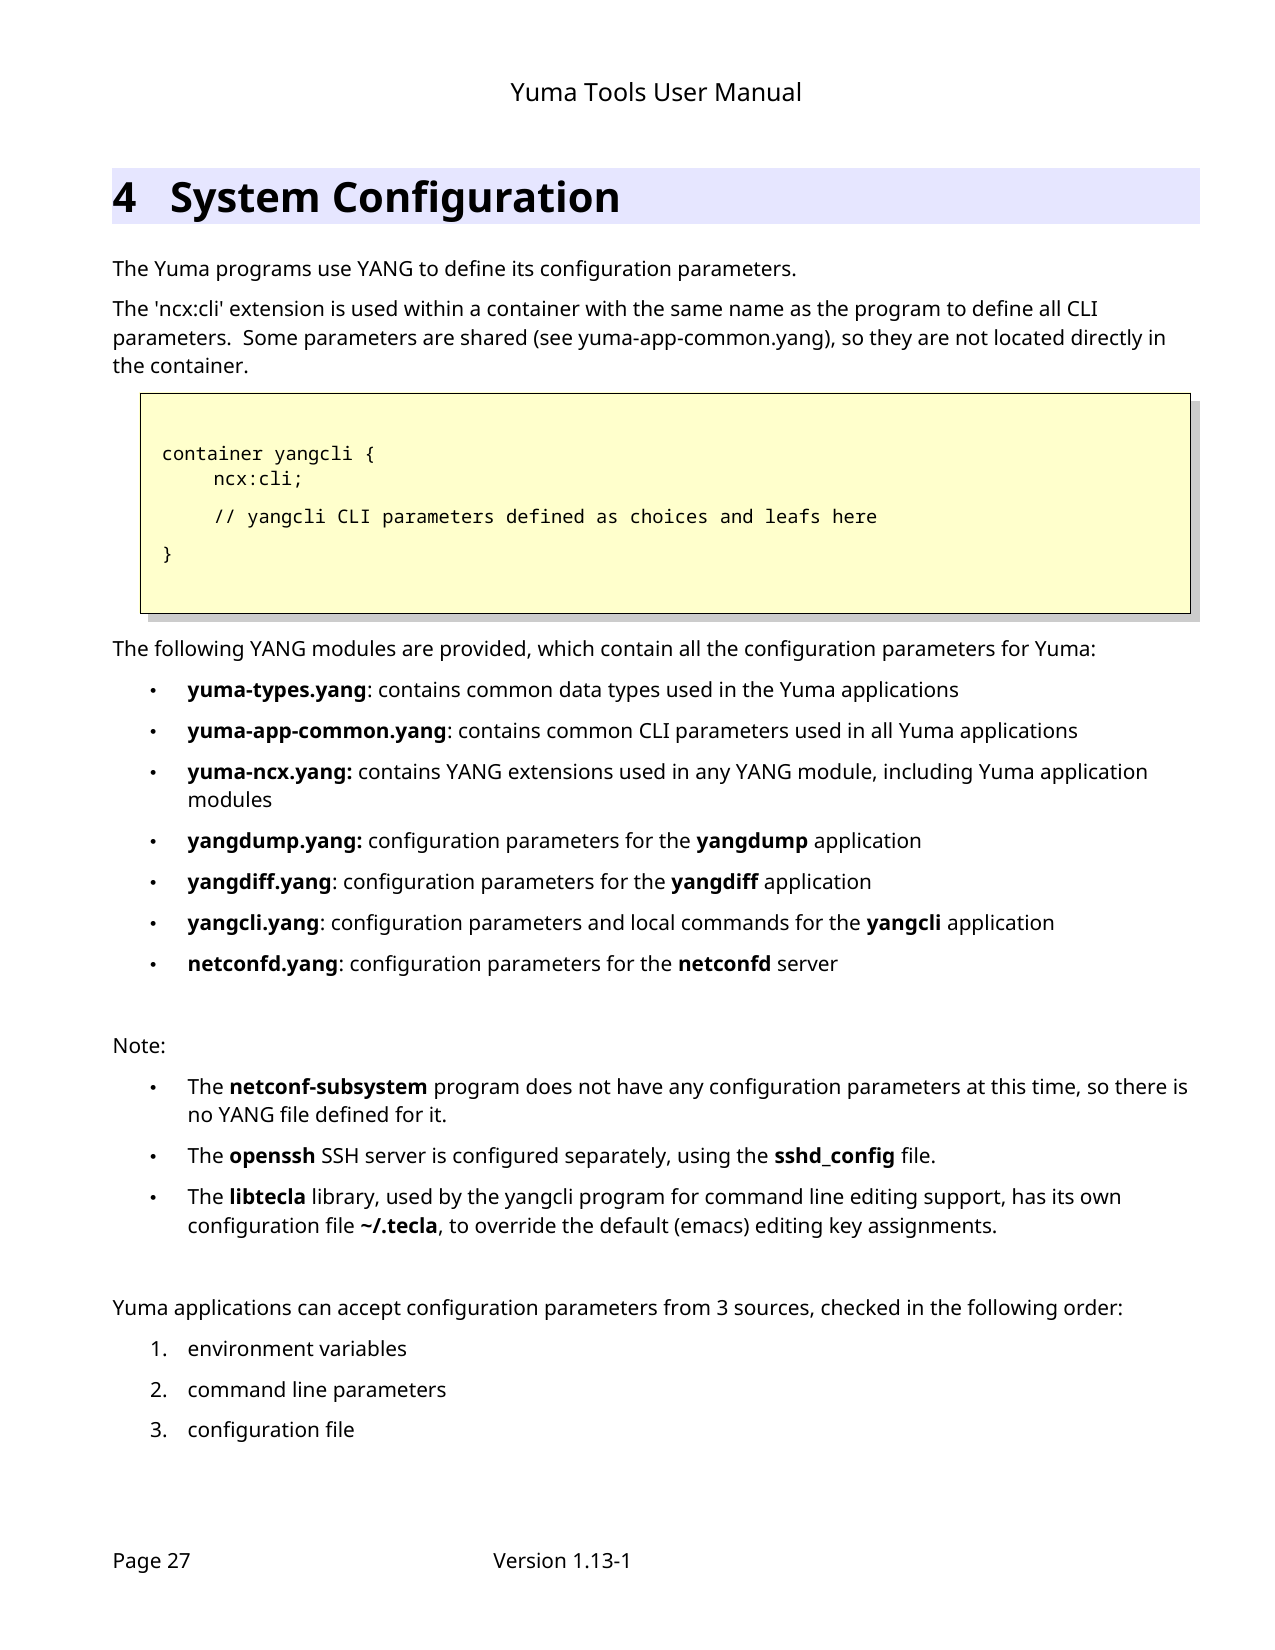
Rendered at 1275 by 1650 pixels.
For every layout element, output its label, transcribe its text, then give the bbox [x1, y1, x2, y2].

subtitle System Configuration [112, 168, 1200, 224]
list yuma-types.yang: contains common data types used in the Yuma applications [150, 675, 1200, 704]
list yangcli.yang: configuration parameters and local commands for the yangcli application [150, 908, 1200, 937]
list command line parameters [150, 1375, 1200, 1403]
list yangdump.yang: configuration parameters for the yangdump application [150, 827, 1200, 855]
list yuma-app-common.yang: contains common CLI parameters used in all Yuma applications [150, 716, 1200, 745]
list yuma-ncx.yang: contains YANG extensions used in any YANG module, including Yuma application modules [150, 757, 1200, 814]
text The 'ncx:cli' extension is used within a container with the same name as the program to define all CLI parameters. Some parameters are shared (see yuma-app-common.yang), so they are not located directly in the container. [112, 294, 1200, 380]
list The openssh SSH server is configured separately, using the sshd_config file. [150, 1142, 1200, 1170]
text The following YANG modules are provided, which contain all the configuration parameters for Yuma: [112, 634, 1200, 663]
text } [141, 530, 1190, 566]
list environment variables [150, 1334, 1200, 1362]
text Note: [112, 1031, 1200, 1060]
list yangdiff.yang: configuration parameters for the yangdiff application [150, 867, 1200, 896]
text Yuma applications can accept configuration parameters from 3 sources, checked in the following order: [112, 1293, 1200, 1321]
list configuration file [150, 1416, 1200, 1444]
list The libtecla library, used by the yangcli program for command line editing support, has its own configuration file ~/.tecla, to override the default (emacs) editing key assignments. [150, 1182, 1200, 1239]
text The Yuma programs use YANG to define its configuration parameters. [112, 254, 1200, 282]
text // yangcli CLI parameters defined as choices and leafs here [141, 493, 1190, 528]
list The netconf-subsystem program does not have any configuration parameters at this time, so there is no YANG file defined for it. [150, 1072, 1200, 1129]
list netconfd.yang: configuration parameters for the netconfd server [150, 949, 1200, 978]
text container yangcli { ncx:cli; [141, 430, 1190, 491]
